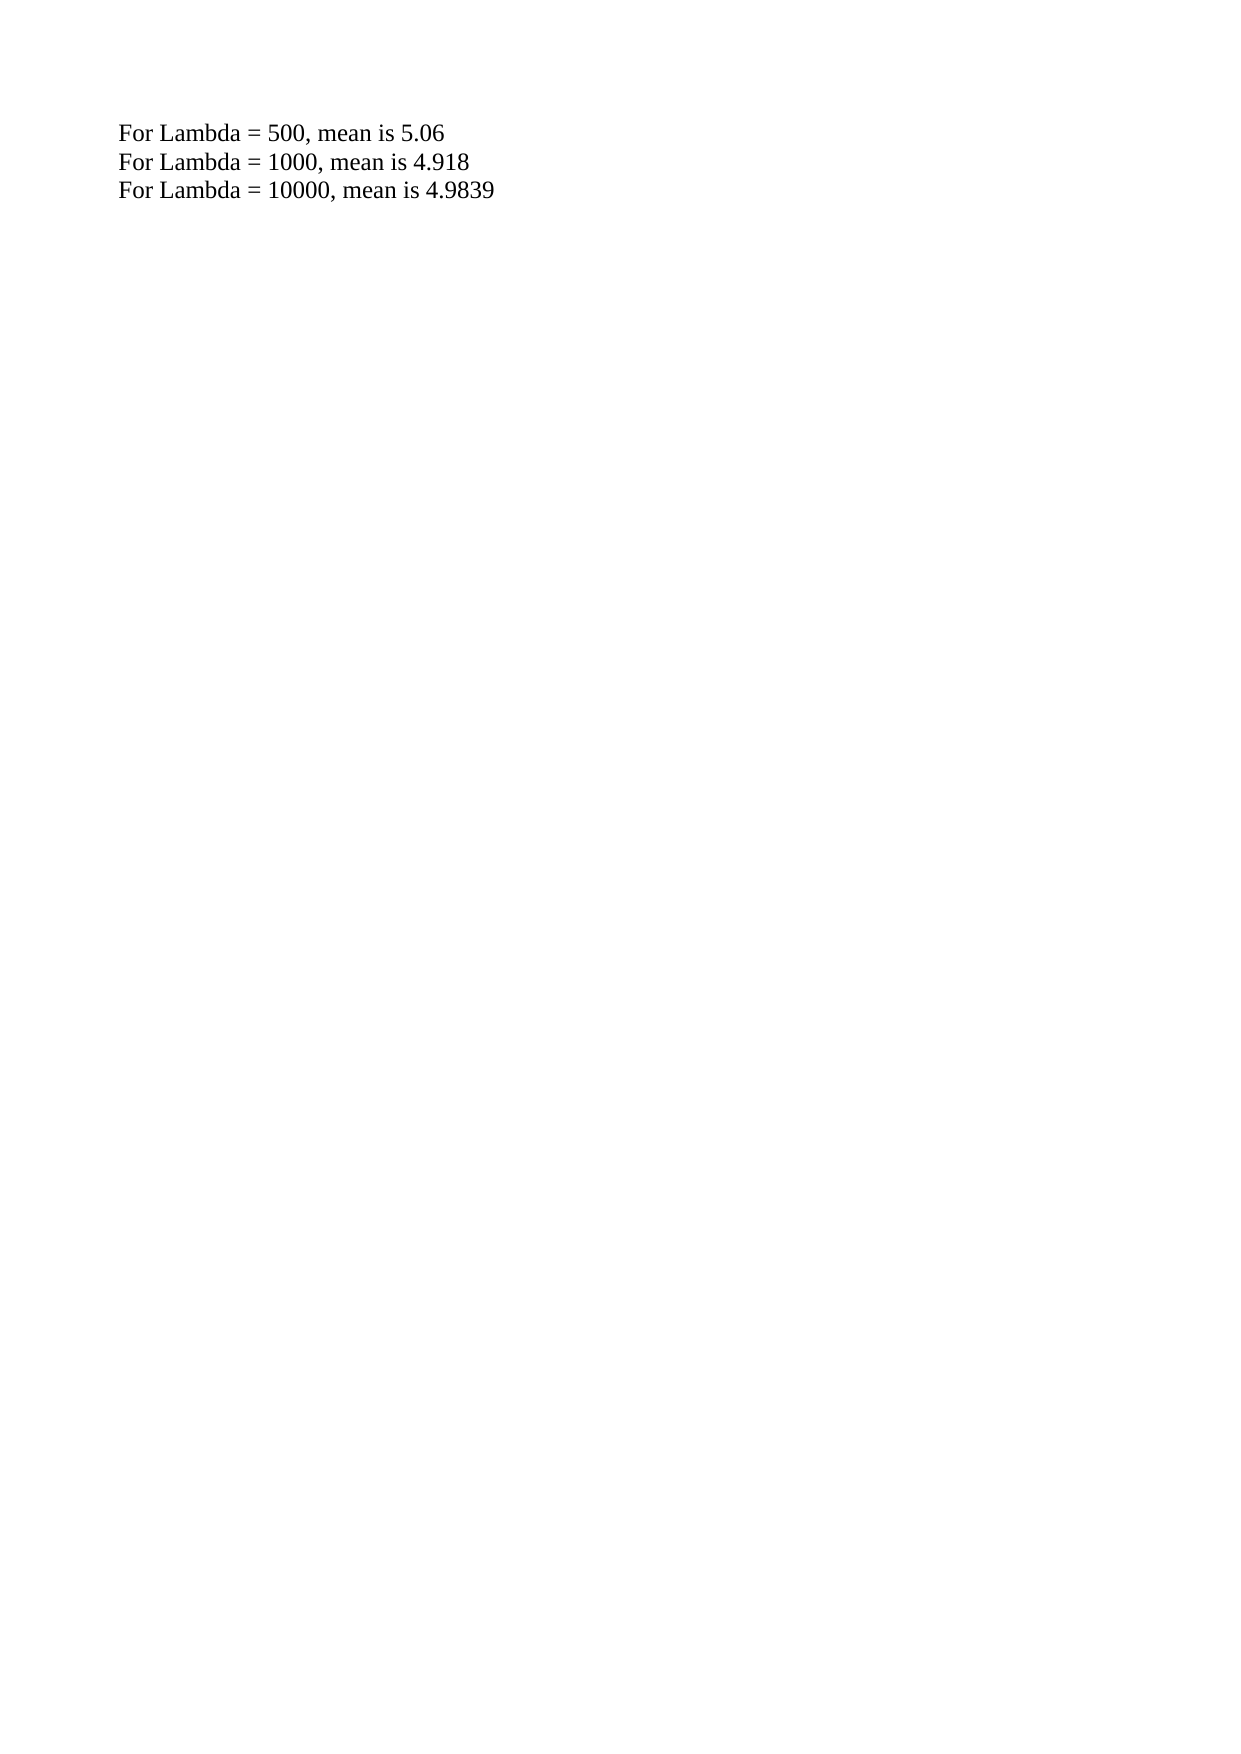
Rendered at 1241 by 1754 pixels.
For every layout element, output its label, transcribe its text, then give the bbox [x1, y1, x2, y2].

text For Lambda = 10000, mean is 4.9839 [118, 176, 1122, 204]
text For Lambda = 1000, mean is 4.918 [118, 147, 1122, 176]
text For Lambda = 500, mean is 5.06 [118, 118, 1122, 147]
